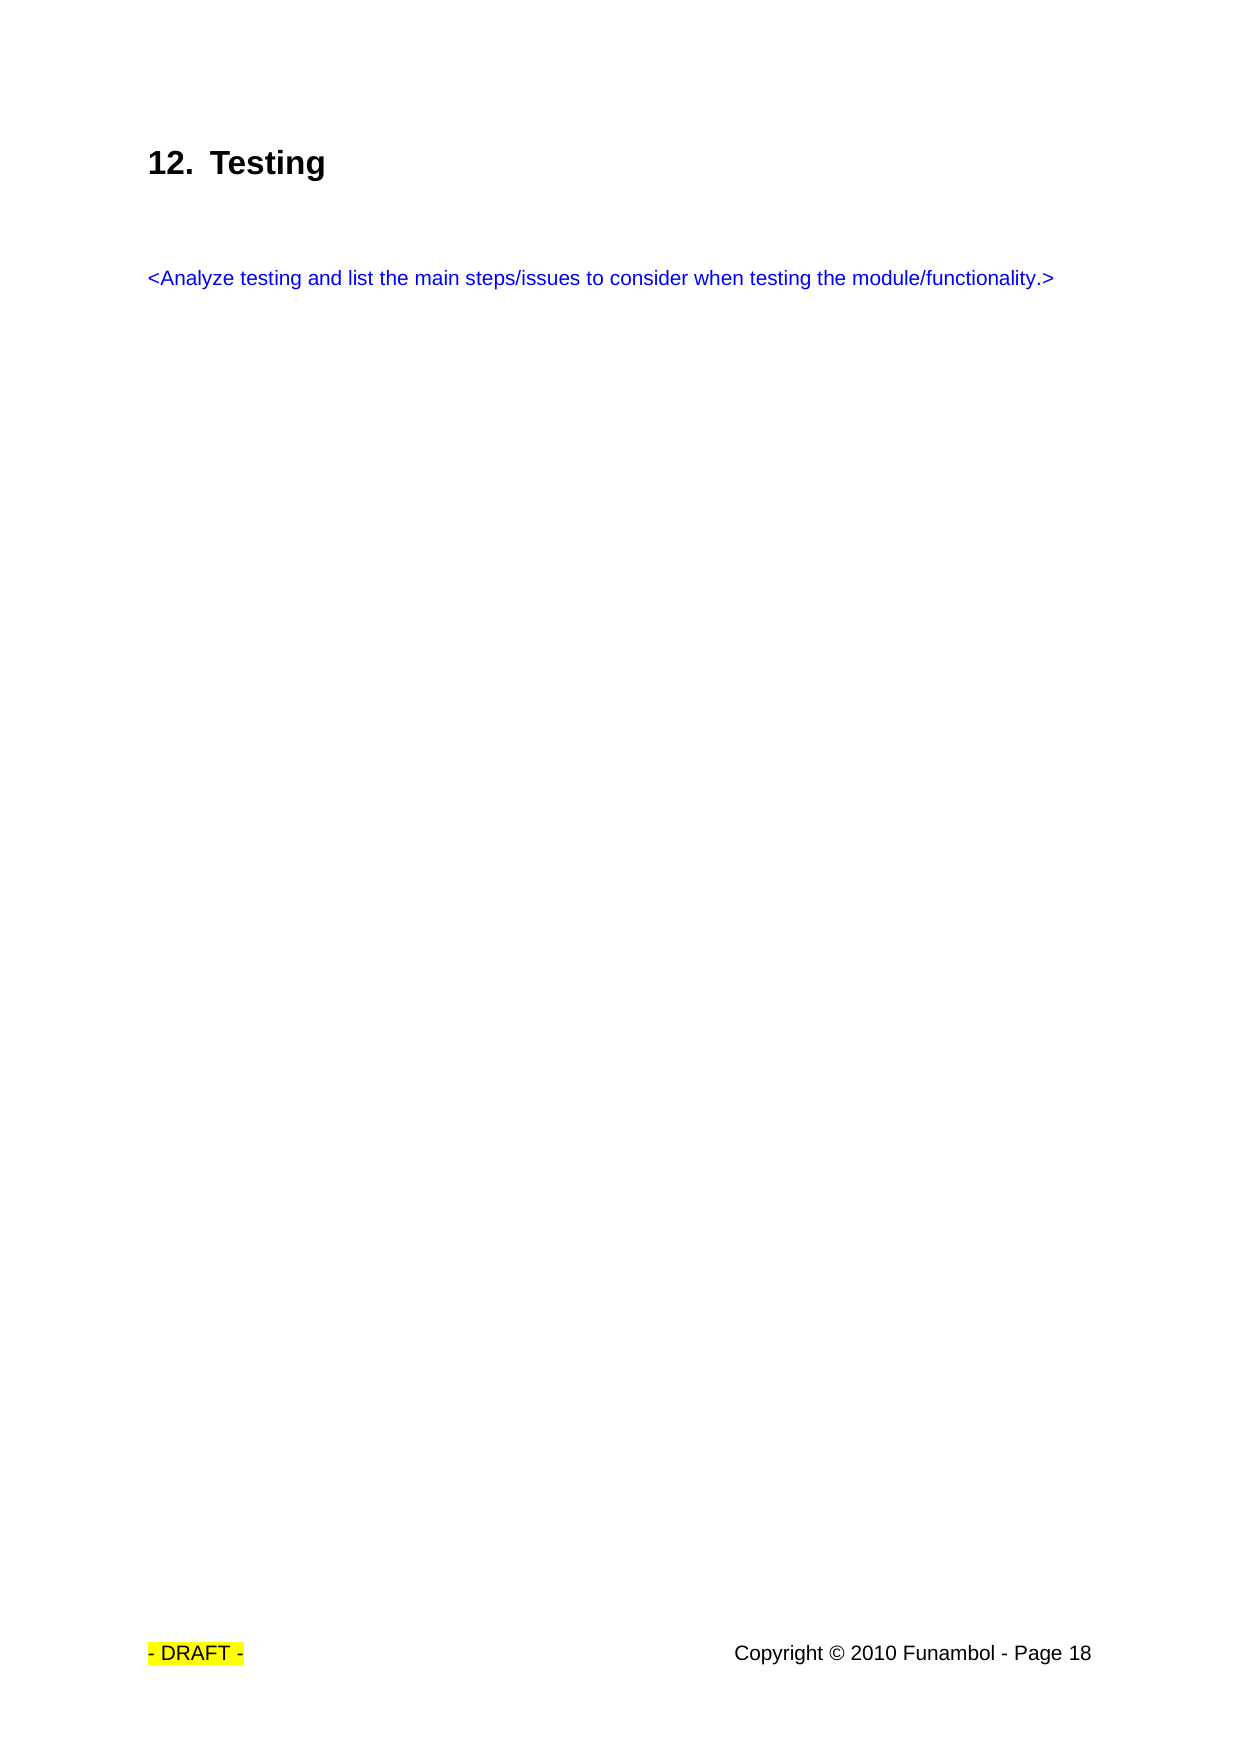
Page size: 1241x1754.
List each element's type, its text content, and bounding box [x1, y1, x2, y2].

text <Analyze testing and list the main steps/issues to consider when testing the module/functionality.> [148, 267, 1093, 290]
subtitle Testing [148, 144, 1093, 181]
